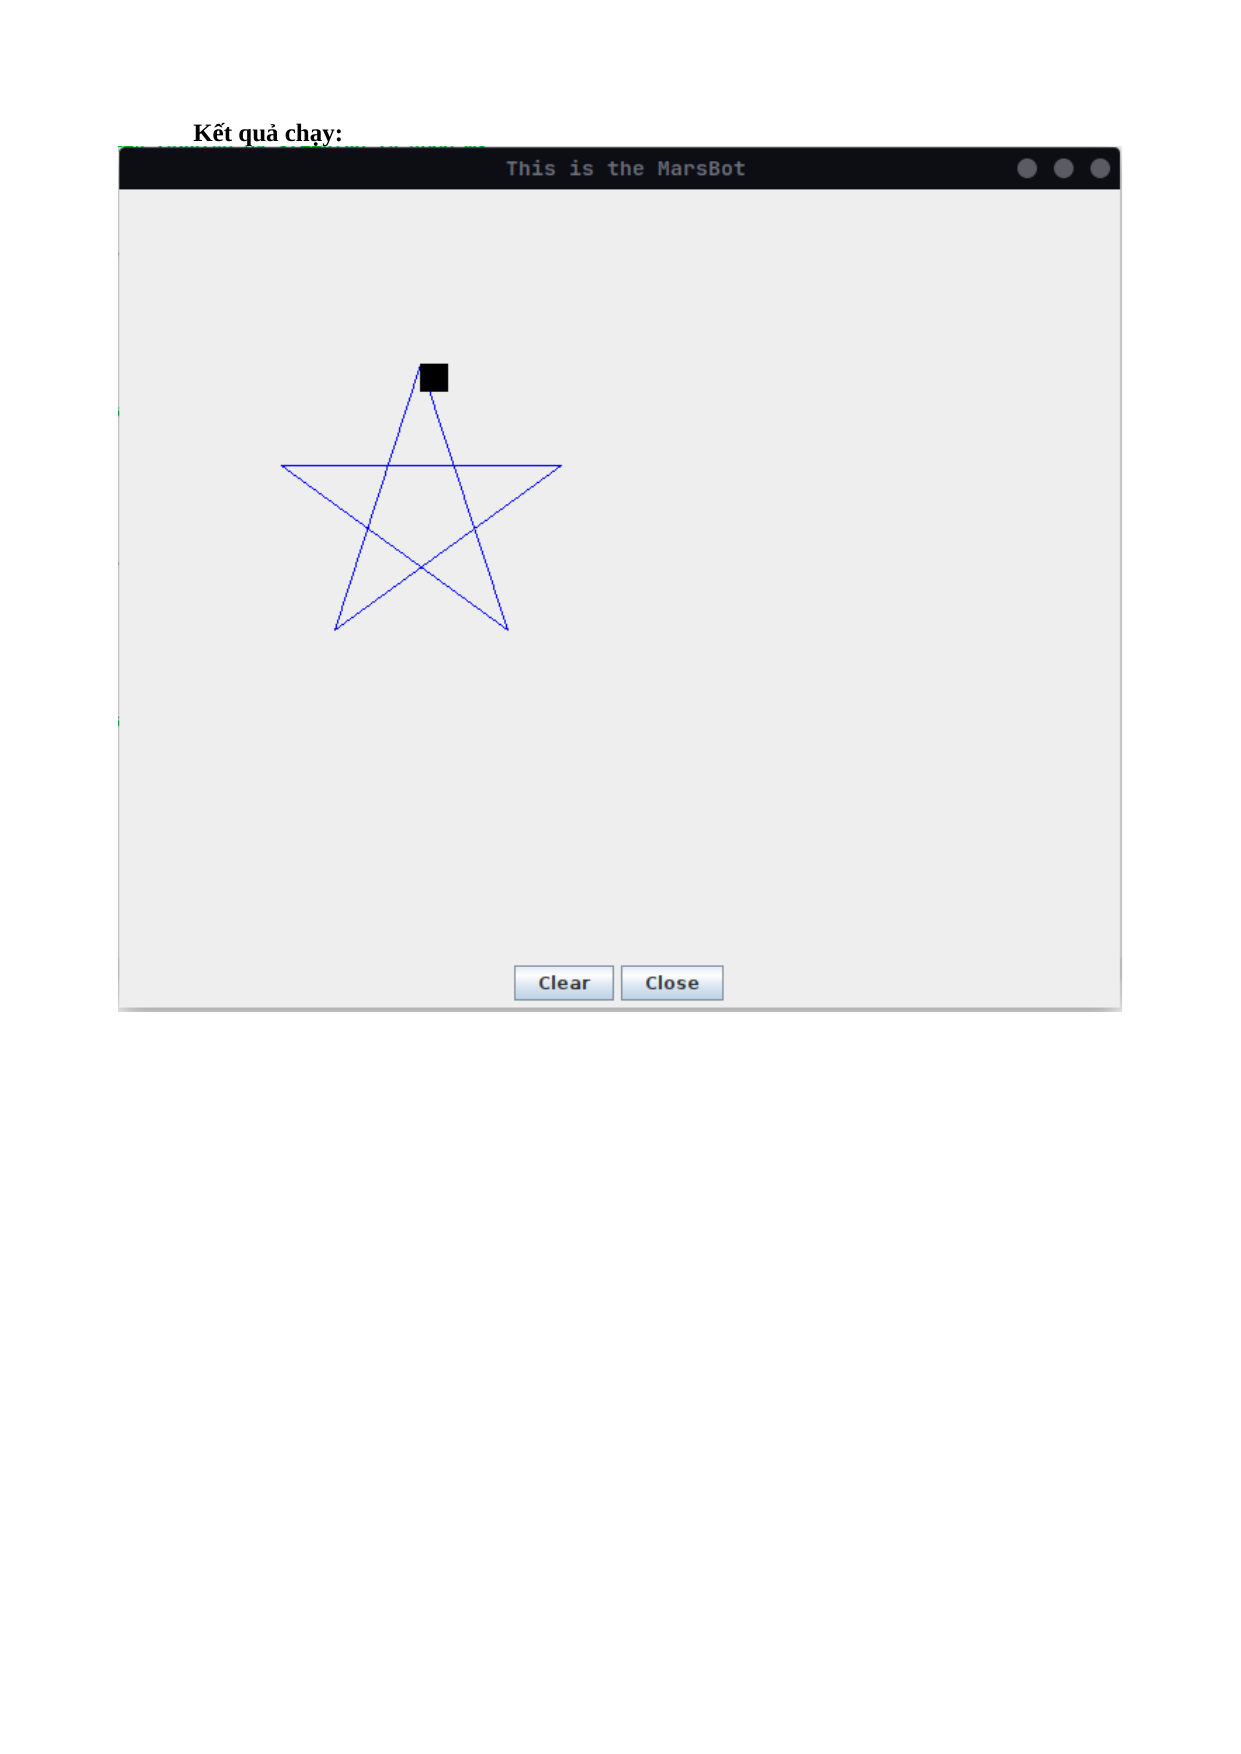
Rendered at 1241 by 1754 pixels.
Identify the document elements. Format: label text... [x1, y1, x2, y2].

list Kết quả chạy: [156, 118, 1122, 146]
picture [118, 146, 1123, 1012]
